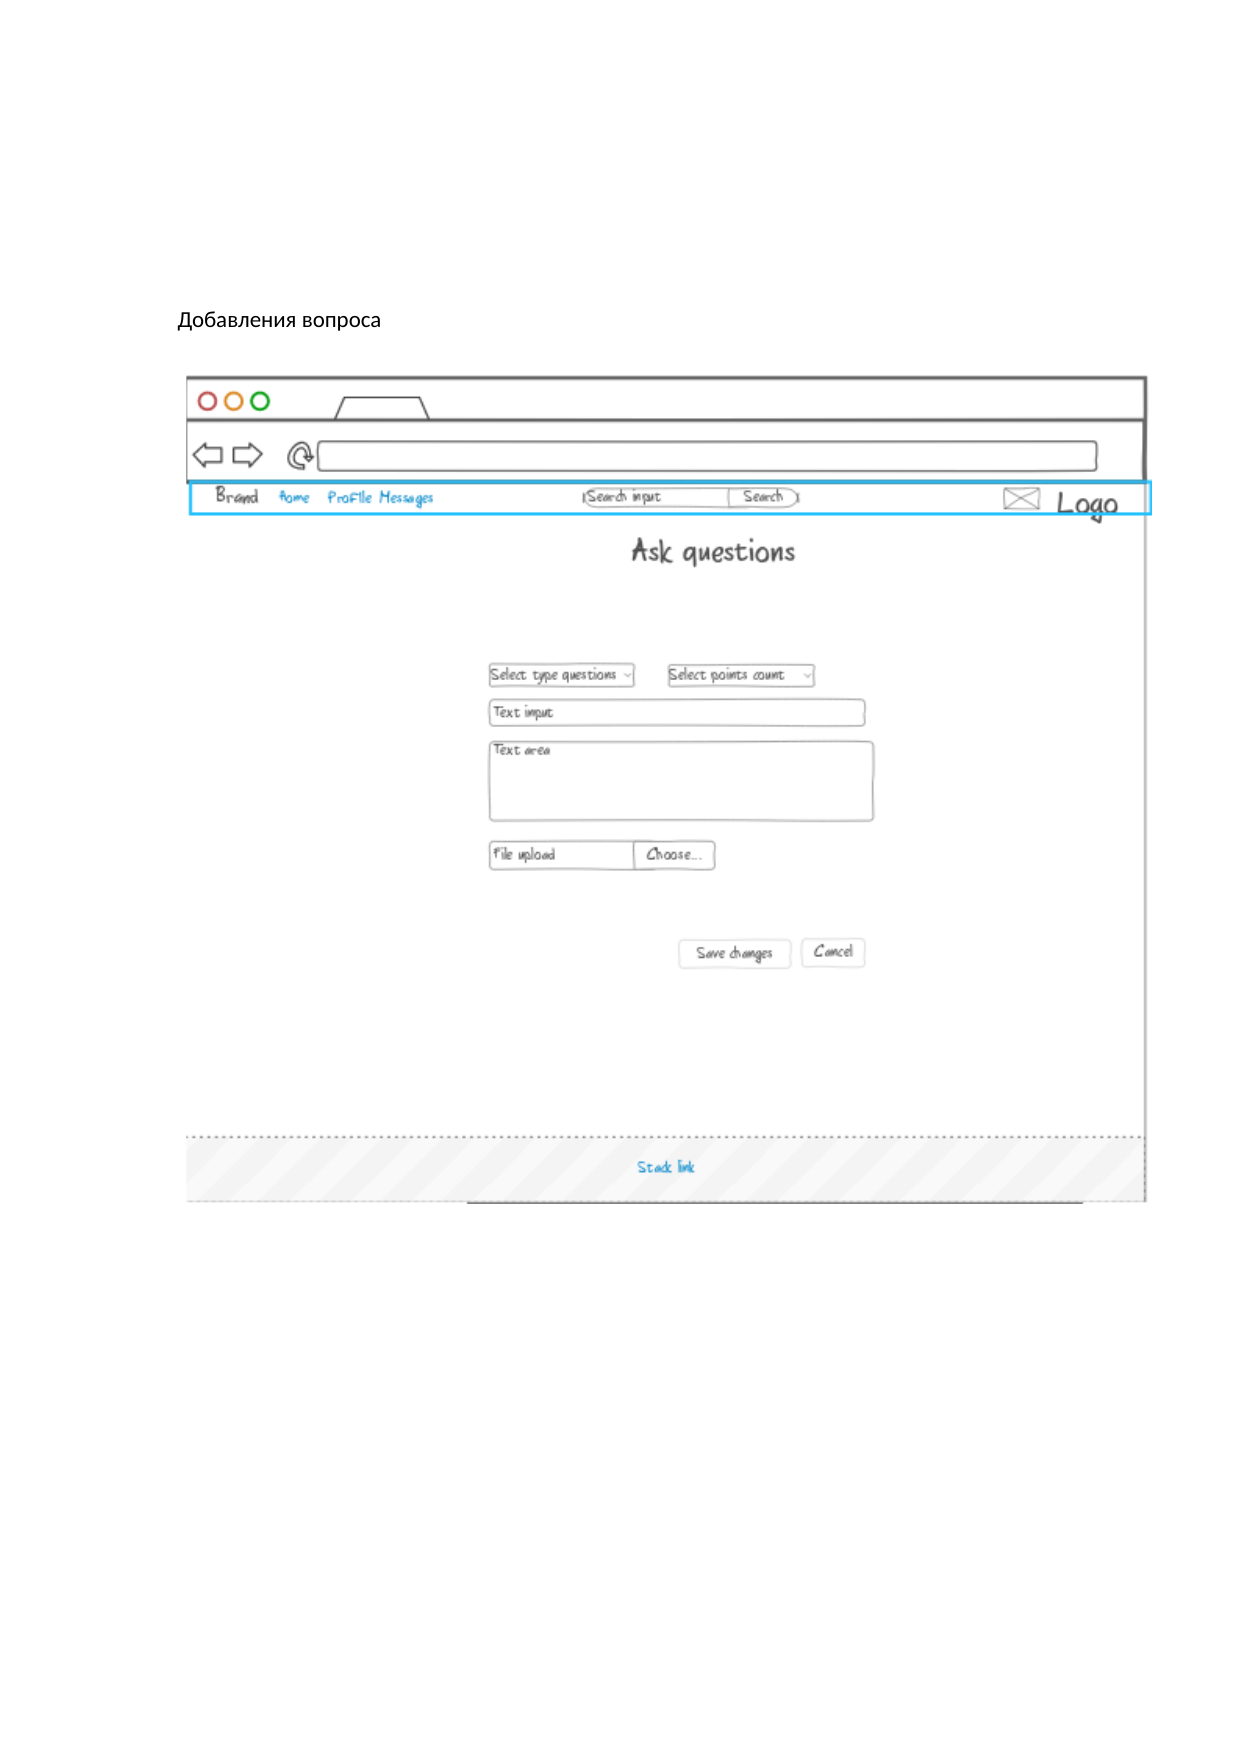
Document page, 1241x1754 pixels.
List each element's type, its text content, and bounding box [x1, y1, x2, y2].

picture [186, 375, 1152, 1204]
text Добавления вопроса [177, 306, 1152, 334]
